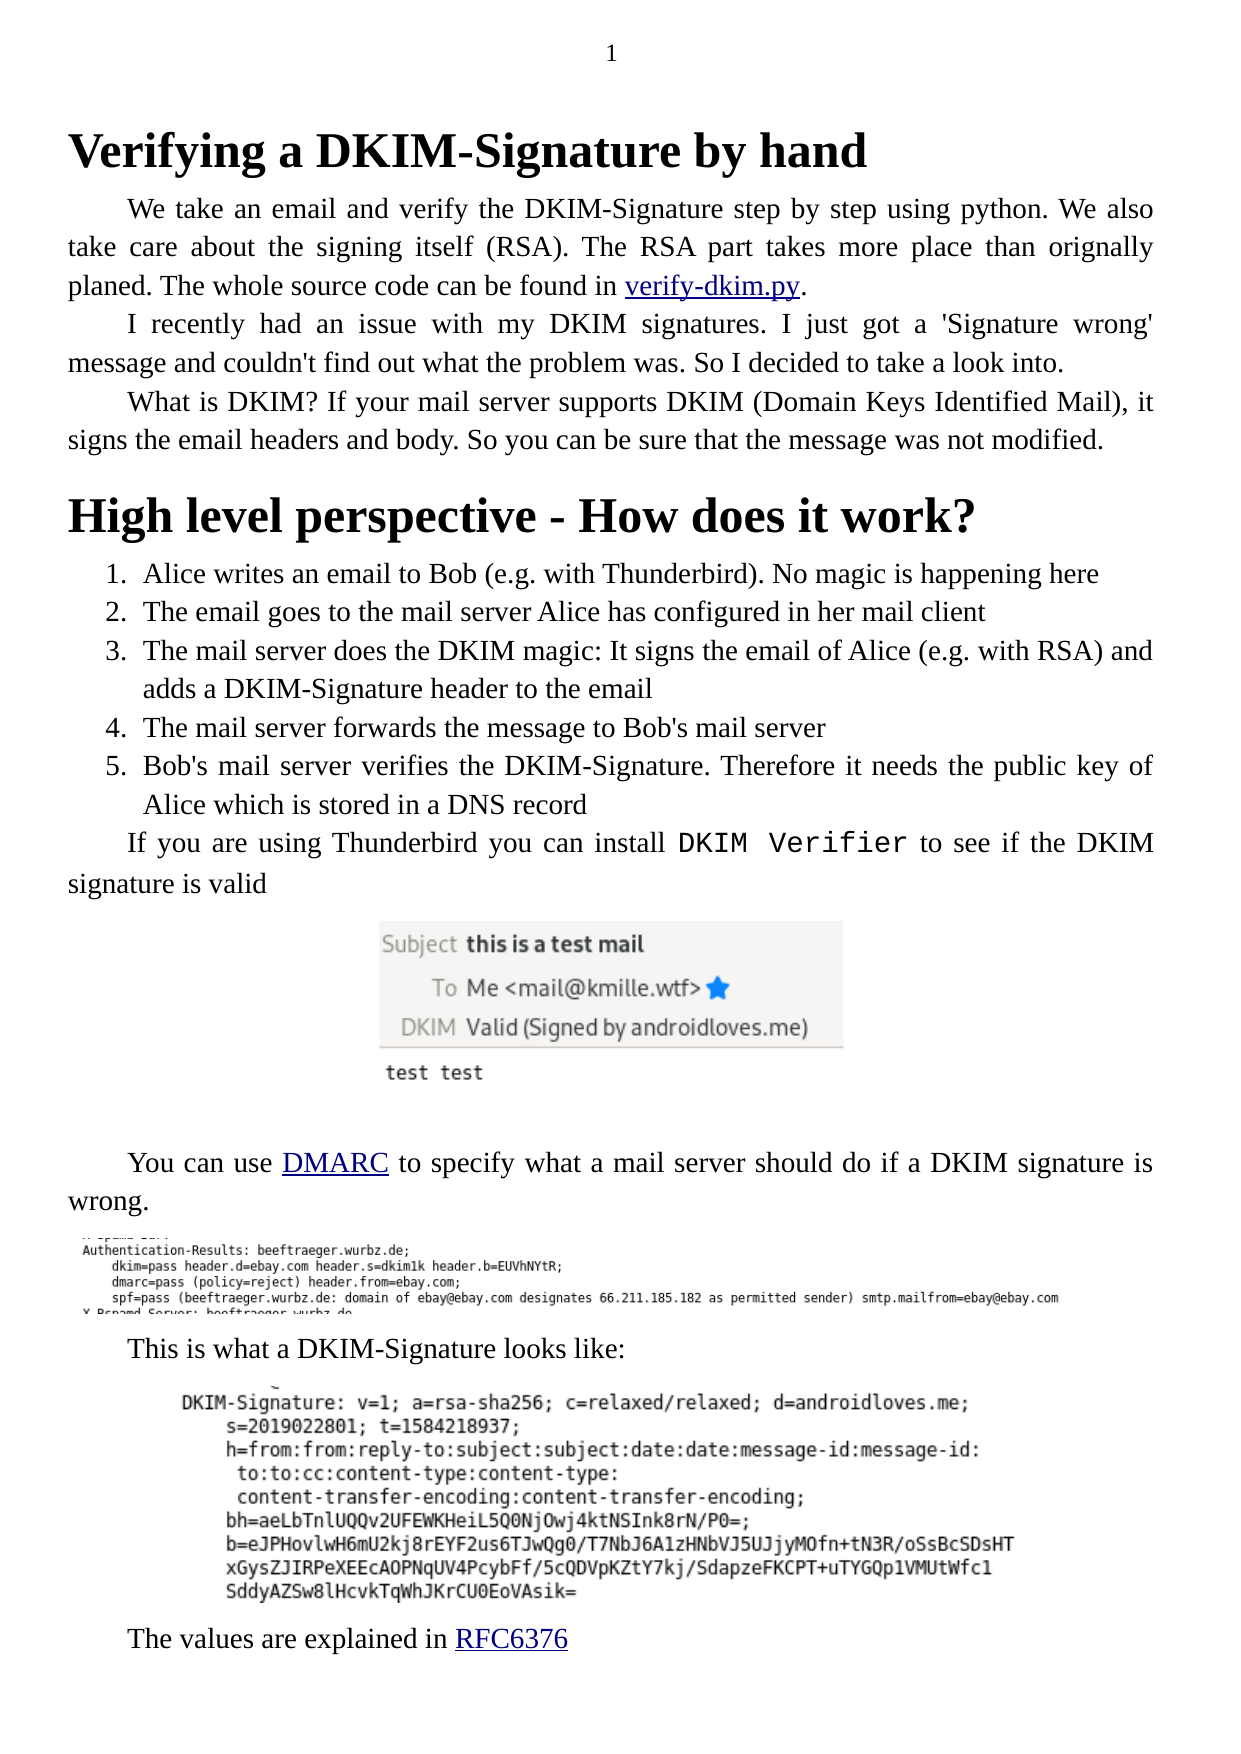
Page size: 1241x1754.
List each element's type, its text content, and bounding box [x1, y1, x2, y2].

text If you are using Thunderbird you can install DKIM Verifier to see if the DKIM signature is valid [68, 826, 1155, 900]
text I recently had an issue with my DKIM signatures. I just got a 'Signature wrong' message and couldn't find out what the problem was. So I decided to take a look into. [68, 307, 1155, 379]
list The mail server does the DKIM magic: It signs the email of Alice (e.g. with RSA) and adds a DKIM-Signature header to the email [105, 633, 1155, 705]
text You can use DMARC to specify what a mail server should do if a DKIM signature is wrong. [68, 1145, 1155, 1217]
list Alice writes an email to Bob (e.g. with Thunderbird). No magic is happening here [105, 556, 1155, 589]
list The email goes to the mail server Alice has configured in her mail client [105, 594, 1155, 628]
picture [67, 1238, 1155, 1314]
text What is DKIM? If your mail server supports DKIM (Domain Keys Identified Mail), it signs the email headers and body. So you can be sure that the message was not modified. [68, 384, 1155, 456]
list The mail server forwards the message to Bob's mail server [105, 710, 1155, 743]
subtitle Verifying a DKIM-Signature by hand [68, 121, 1155, 178]
picture [179, 1386, 1044, 1603]
list Bob's mail server verifies the DKIM-Signature. Therefore it needs the public key of Alice which is stored in a DNS record [105, 748, 1155, 821]
text The values are explained in RFC6376 [68, 1621, 1155, 1654]
subtitle High level perspective - How does it work? [68, 486, 1155, 543]
text This is what a DKIM-Signature looks like: [68, 1332, 1155, 1365]
picture [379, 921, 844, 1127]
text We take an email and verify the DKIM-Signature step by step using python. We also take care about the signing itself (RSA). The RSA part takes more place than orignally planed. The whole source code can be found in verify-dkim.py. [68, 191, 1155, 302]
